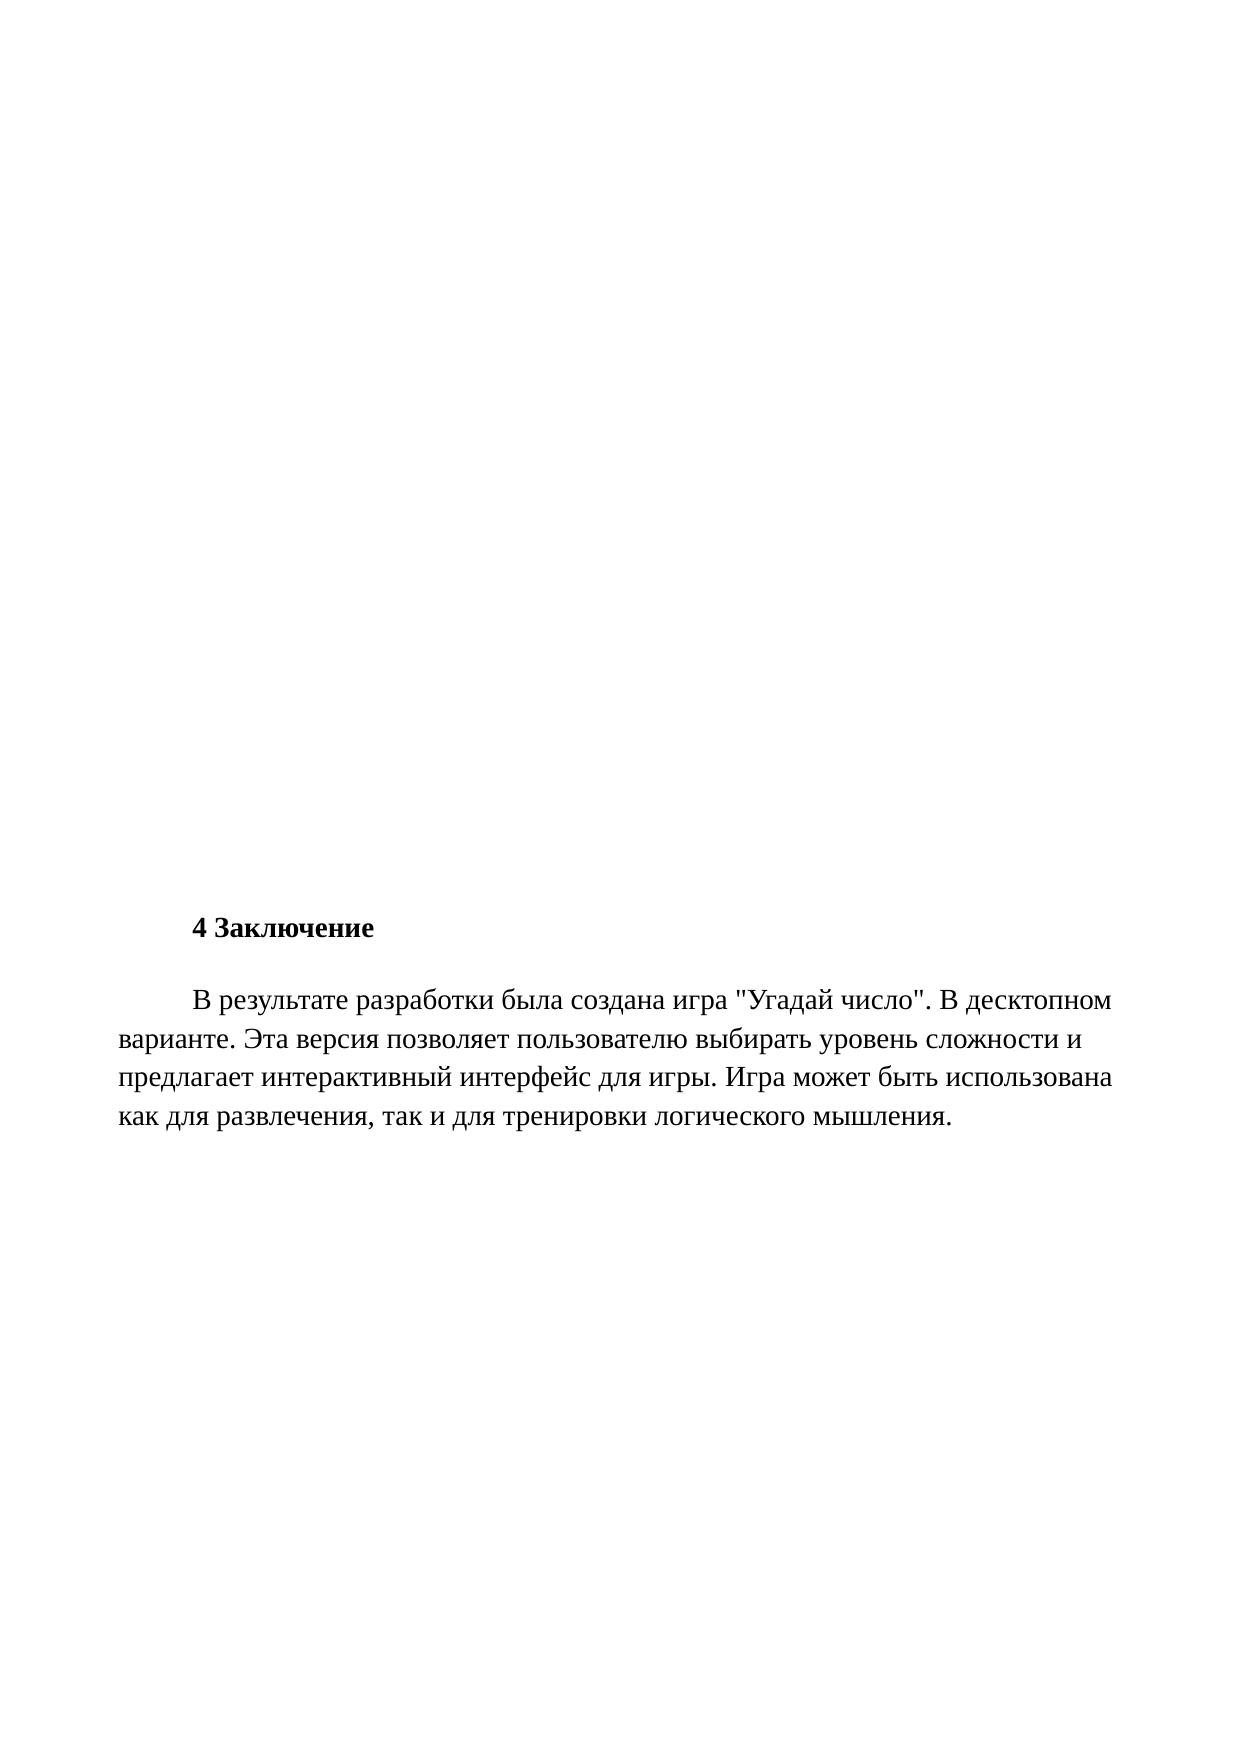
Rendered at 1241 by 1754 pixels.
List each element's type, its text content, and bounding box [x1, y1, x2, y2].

text 4 Заключение [118, 911, 1122, 944]
text В результате разработки была создана игра "Угадай число". В десктопном варианте. Эта версия позволяет пользователю выбирать уровень сложности и предлагает интерактивный интерфейс для игры. Игра может быть использована как для развлечения, так и для тренировки логического мышления. [118, 982, 1122, 1131]
